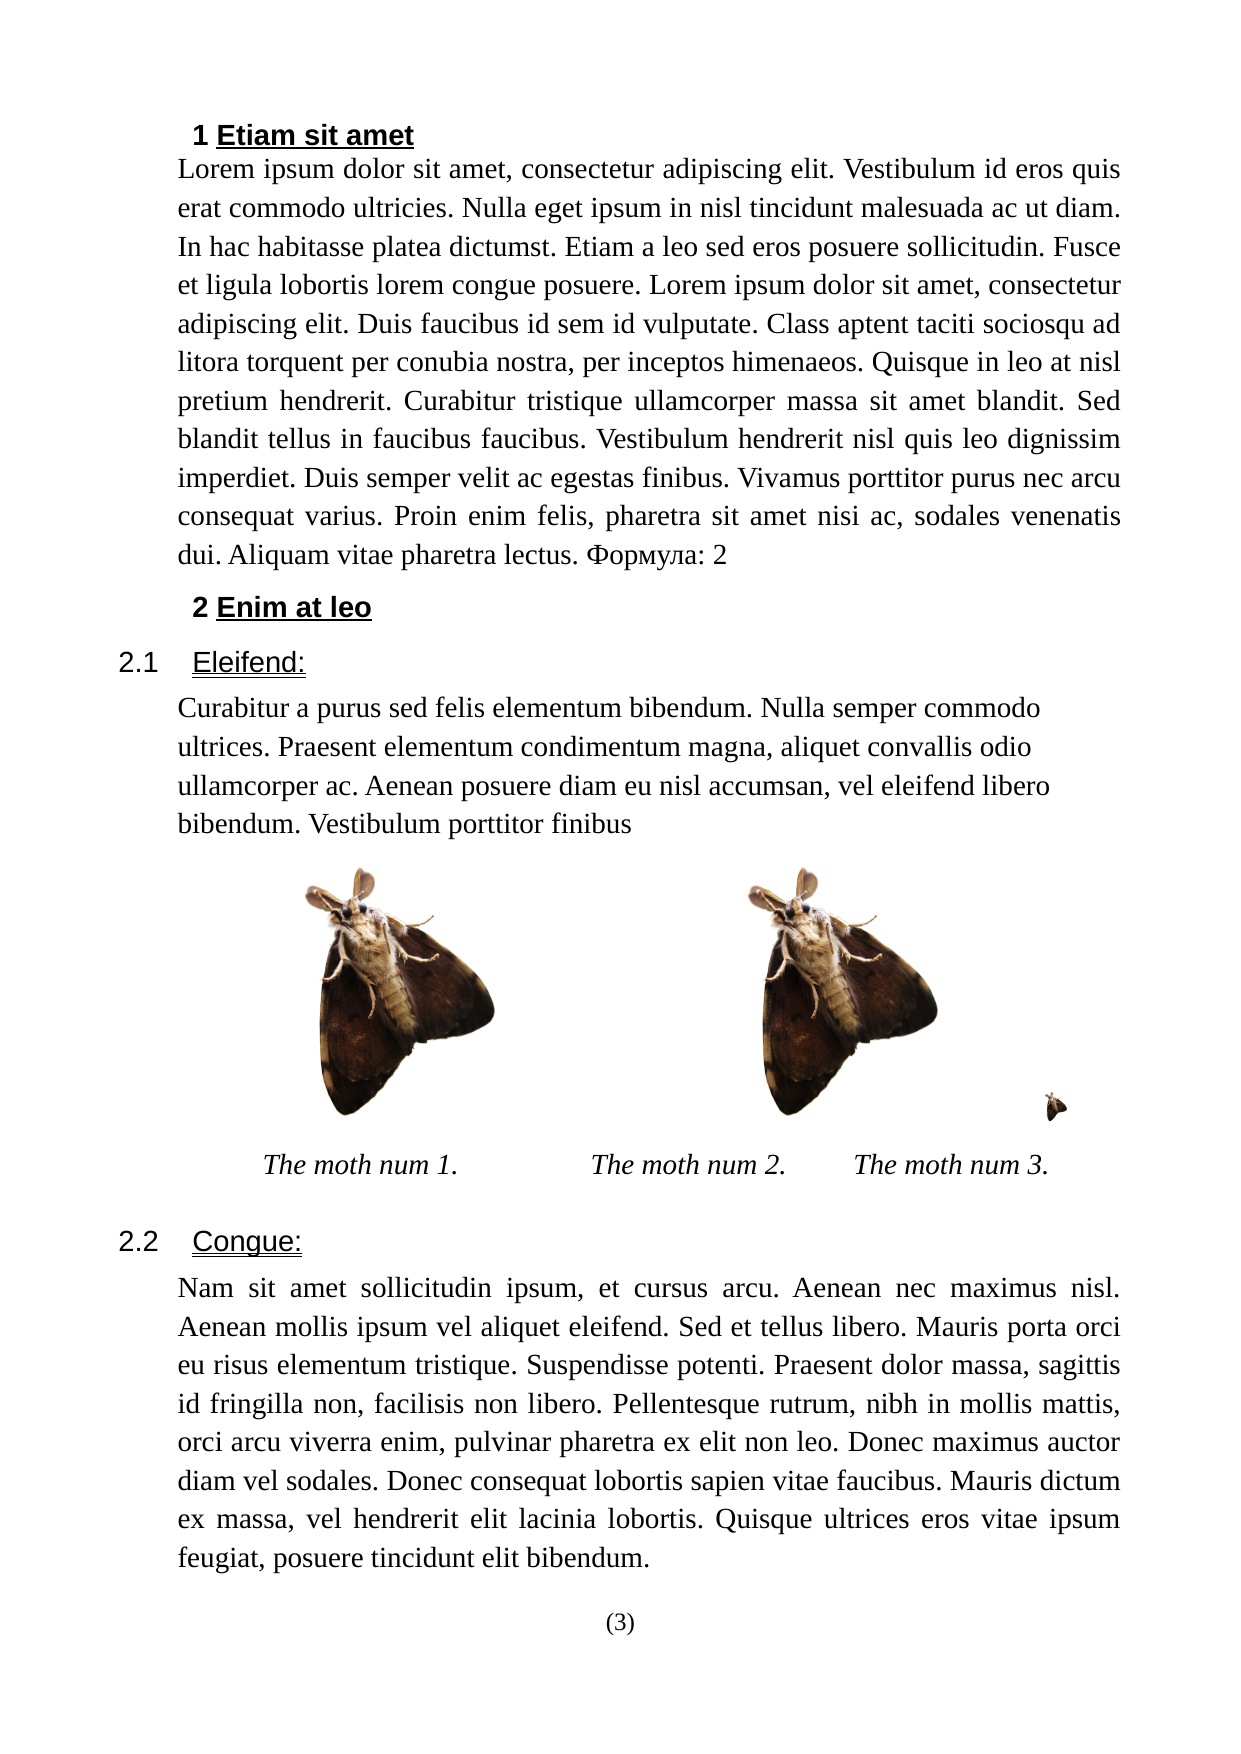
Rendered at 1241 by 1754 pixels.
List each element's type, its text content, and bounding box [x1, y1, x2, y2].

subtitle Etiam sit amet [118, 118, 1122, 152]
picture [1036, 1092, 1076, 1122]
text Curabitur a purus sed felis elementum bibendum. Nulla semper commodo ultrices. Praesent elementum condimentum magna, aliquet convallis odio ullamcorper ac. Aenean posuere diam eu nisl accumsan, vel eleifend libero bibendum. Vestibulum porttitor finibus [177, 691, 1122, 840]
text Nam sit amet sollicitudin ipsum, et cursus arcu. Aenean nec maximus nisl. Aenean mollis ipsum vel aliquet eleifend. Sed et tellus libero. Mauris porta orci eu risus elementum tristique. Suspendisse potenti. Praesent dolor massa, sagittis id fringilla non, facilisis non libero. Pellentesque rutrum, nibh in mollis mattis, orci arcu viverra enim, pulvinar pharetra ex elit non leo. Donec maximus auctor diam vel sodales. Donec consequat lobortis sapien vitae faucibus. Mauris dictum ex massa, vel hendrerit elit lacinia lobortis. Quisque ultrices eros vitae ipsum feugiat, posuere tincidunt elit bibendum. [177, 1270, 1122, 1573]
text Lorem ipsum dolor sit amet, consectetur adipiscing elit. Vestibulum id eros quis erat commodo ultricies. Nulla eget ipsum in nisl tincidunt malesuada ac ut diam. In hac habitasse platea dictumst. Etiam a leo sed eros posuere sollicitudin. Fusce et ligula lobortis lorem congue posuere. Lorem ipsum dolor sit amet, consectetur adipiscing elit. Duis faucibus id sem id vulputate. Class aptent taciti sociosqu ad litora torquent per conubia nostra, per inceptos himenaeos. Quisque in leo at nisl pretium hendrerit. Curabitur tristique ullamcorper massa sit amet blandit. Sed blandit tellus in faucibus faucibus. Vestibulum hendrerit nisl quis leo dignissim imperdiet. Duis semper velit ac egestas finibus. Vivamus porttitor purus nec arcu consequat varius. Proin enim felis, pharetra sit amet nisi ac, sodales venenatis dui. Aliquam vitae pharetra lectus. Формула: 2 [177, 152, 1122, 571]
subtitle Enim at leo [118, 590, 1122, 624]
subtitle Eleifend: [118, 644, 1122, 678]
picture [224, 859, 574, 1122]
picture [667, 859, 1017, 1122]
text The moth num 1. The moth num 2. The moth num 3. [118, 1147, 1122, 1181]
subtitle Congue: [118, 1224, 1122, 1258]
